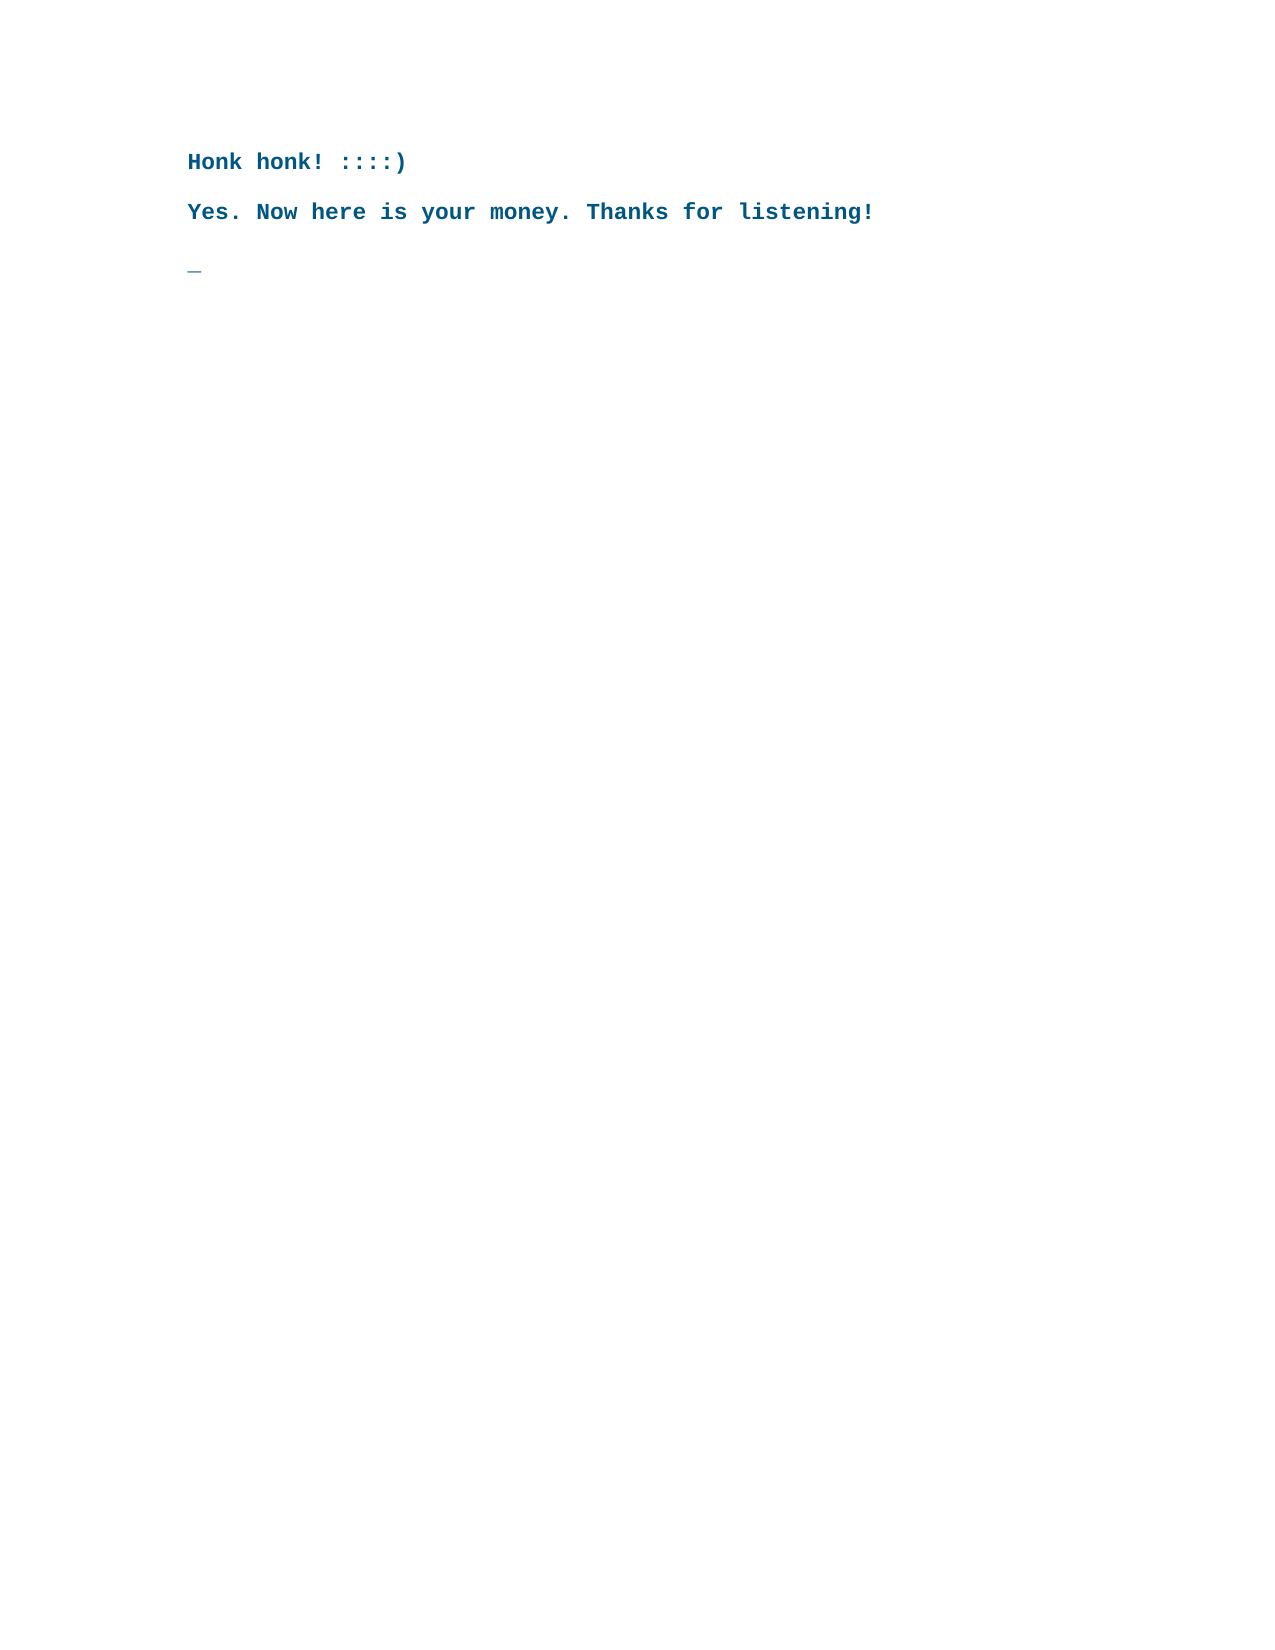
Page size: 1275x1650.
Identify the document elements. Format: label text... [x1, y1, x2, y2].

text _ [187, 251, 1087, 277]
text Yes. Now here is your money. Thanks for listening! [187, 201, 1087, 227]
text Honk honk! ::::) [187, 150, 1087, 176]
